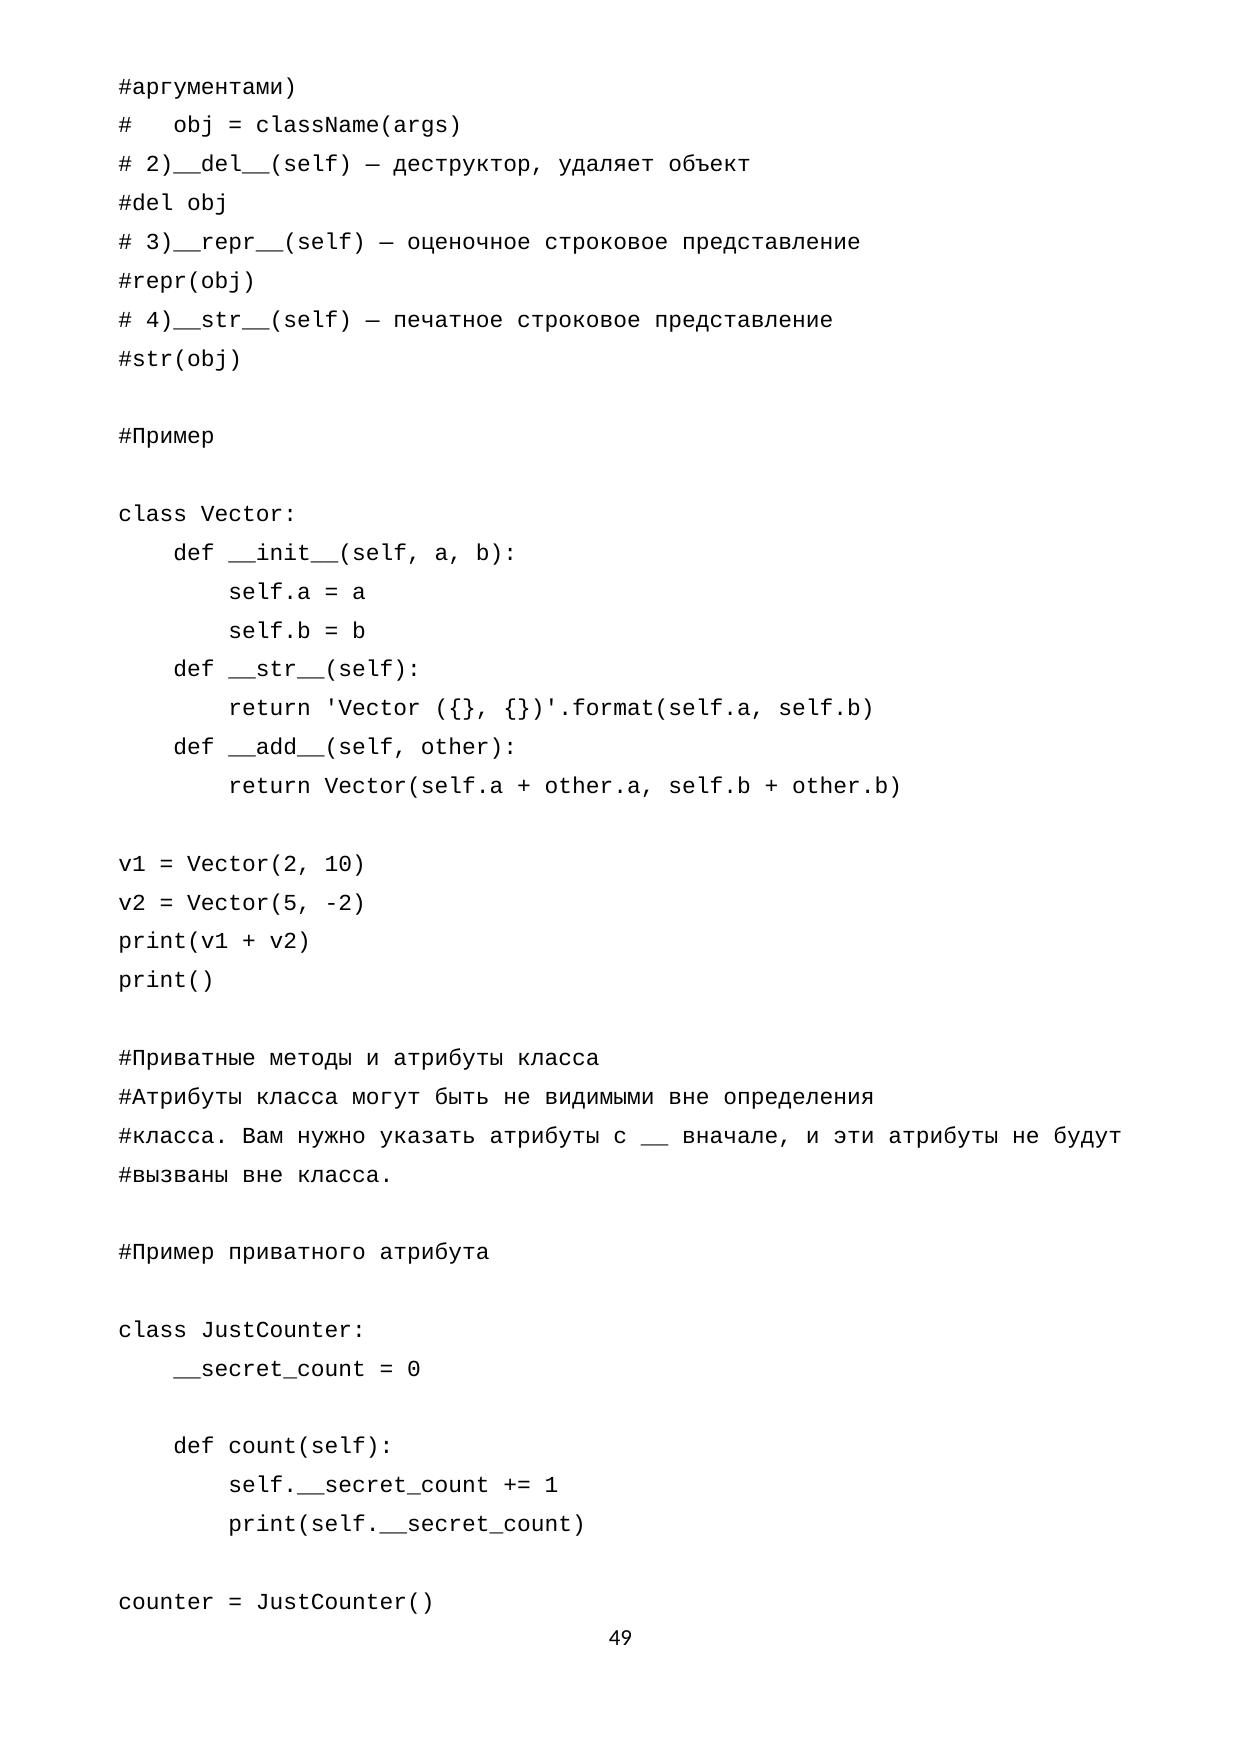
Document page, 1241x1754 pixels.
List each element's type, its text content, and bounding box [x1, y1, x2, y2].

text #Приватные методы и атрибуты класса [118, 1046, 1122, 1072]
text # 2)__del__(self) — деструктор, удаляет объект [118, 153, 1122, 179]
text class JustCounter: [118, 1318, 1122, 1344]
text #класса. Вам нужно указать атрибуты с __ вначале, и эти атрибуты не будут [118, 1124, 1122, 1150]
text def count(self): [118, 1435, 1122, 1461]
text return 'Vector ({}, {})'.format(self.a, self.b) [118, 697, 1122, 723]
text print() [118, 969, 1122, 994]
text #вызваны вне класса. [118, 1163, 1122, 1189]
text #del obj [118, 192, 1122, 217]
text v1 = Vector(2, 10) [118, 852, 1122, 878]
text #repr(obj) [118, 269, 1122, 295]
text v2 = Vector(5, -2) [118, 891, 1122, 917]
text counter = JustCounter() [118, 1590, 1122, 1616]
text self.a = a [118, 580, 1122, 606]
text # 4)__str__(self) — печатное строковое представление [118, 308, 1122, 334]
text class Vector: [118, 502, 1122, 528]
text #Атрибуты класса могут быть не видимыми вне определения [118, 1085, 1122, 1111]
text def __str__(self): [118, 658, 1122, 684]
text print(v1 + v2) [118, 930, 1122, 956]
text #Пример [118, 425, 1122, 451]
text #str(obj) [118, 347, 1122, 373]
text #аргументами) [118, 75, 1122, 101]
text self.b = b [118, 619, 1122, 645]
text print(self.__secret_count) [118, 1513, 1122, 1538]
text return Vector(self.a + other.a, self.b + other.b) [118, 774, 1122, 800]
text __secret_count = 0 [118, 1357, 1122, 1383]
text def __init__(self, a, b): [118, 541, 1122, 567]
text #Пример приватного атрибута [118, 1241, 1122, 1267]
text # 3)__repr__(self) — оценочное строковое представление [118, 230, 1122, 256]
text self.__secret_count += 1 [118, 1474, 1122, 1500]
text def __add__(self, other): [118, 736, 1122, 761]
text # obj = className(args) [118, 114, 1122, 140]
